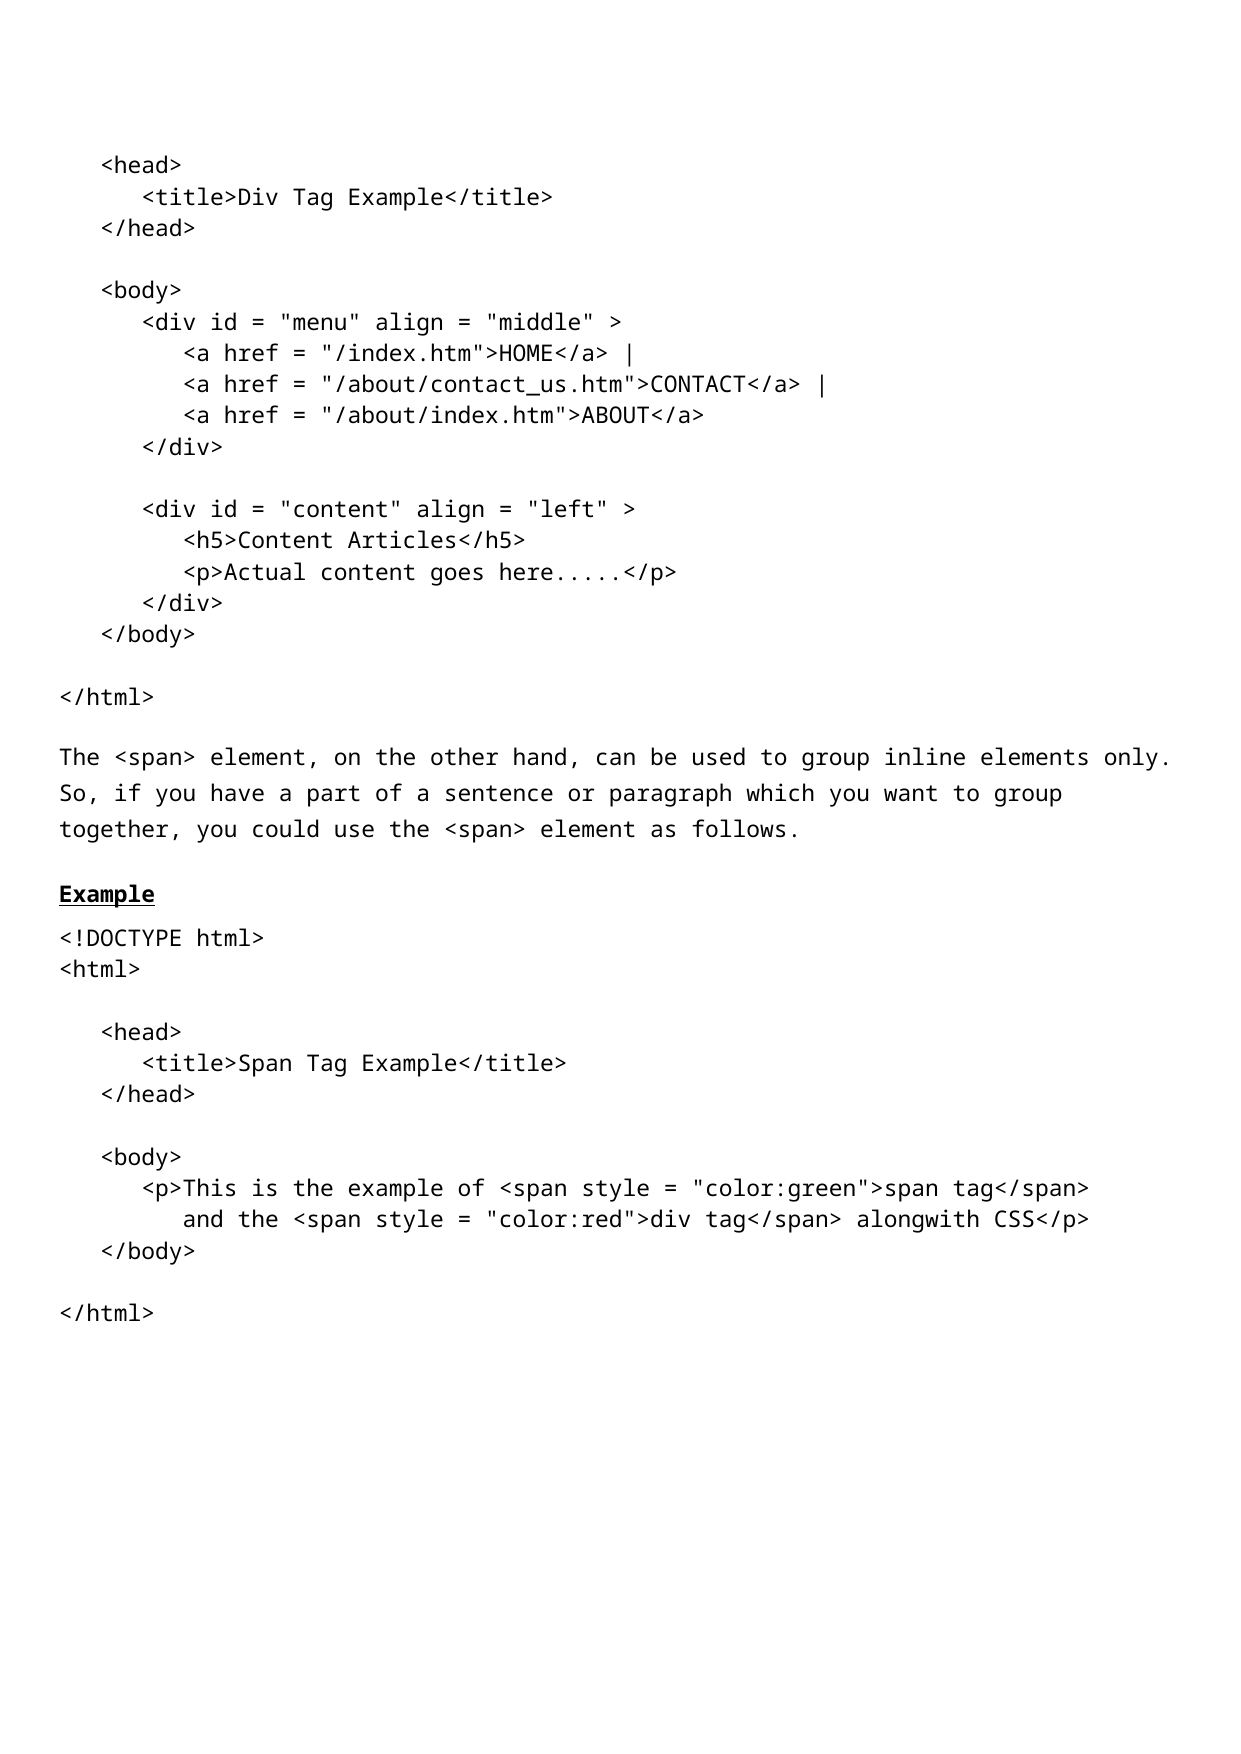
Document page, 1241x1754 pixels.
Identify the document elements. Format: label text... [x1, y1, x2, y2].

text <div id = "content" align = "left" > [59, 493, 1174, 524]
text <title>Span Tag Example</title> [59, 1047, 1174, 1078]
text </html> [59, 1297, 1174, 1328]
text </body> [59, 1234, 1174, 1266]
text </head> [59, 1078, 1174, 1109]
text <div id = "menu" align = "middle" > [59, 306, 1174, 337]
text <body> [59, 274, 1174, 306]
text <a href = "/about/contact_us.htm">CONTACT</a> | [59, 368, 1174, 399]
text </body> [59, 618, 1174, 649]
text <a href = "/index.htm">HOME</a> | [59, 337, 1174, 368]
text <!DOCTYPE html> [59, 922, 1174, 953]
subtitle Example [59, 878, 1174, 909]
text The <span> element, on the other hand, can be used to group inline elements only. So, if you have a part of a sentence or paragraph which you want to group together, you could use the <span> element as follows. [59, 741, 1174, 844]
text <body> [59, 1141, 1174, 1172]
text <a href = "/about/index.htm">ABOUT</a> [59, 399, 1174, 431]
text </div> [59, 431, 1174, 462]
text <p>This is the example of <span style = "color:green">span tag</span> [59, 1172, 1174, 1203]
text <title>Div Tag Example</title> [59, 181, 1174, 212]
text and the <span style = "color:red">div tag</span> alongwith CSS</p> [59, 1203, 1174, 1234]
text </div> [59, 587, 1174, 618]
text <head> [59, 149, 1174, 181]
text <p>Actual content goes here.....</p> [59, 556, 1174, 587]
text </head> [59, 212, 1174, 243]
text <head> [59, 1016, 1174, 1047]
text <h5>Content Articles</h5> [59, 524, 1174, 556]
text </html> [59, 681, 1174, 712]
text <html> [59, 953, 1174, 984]
